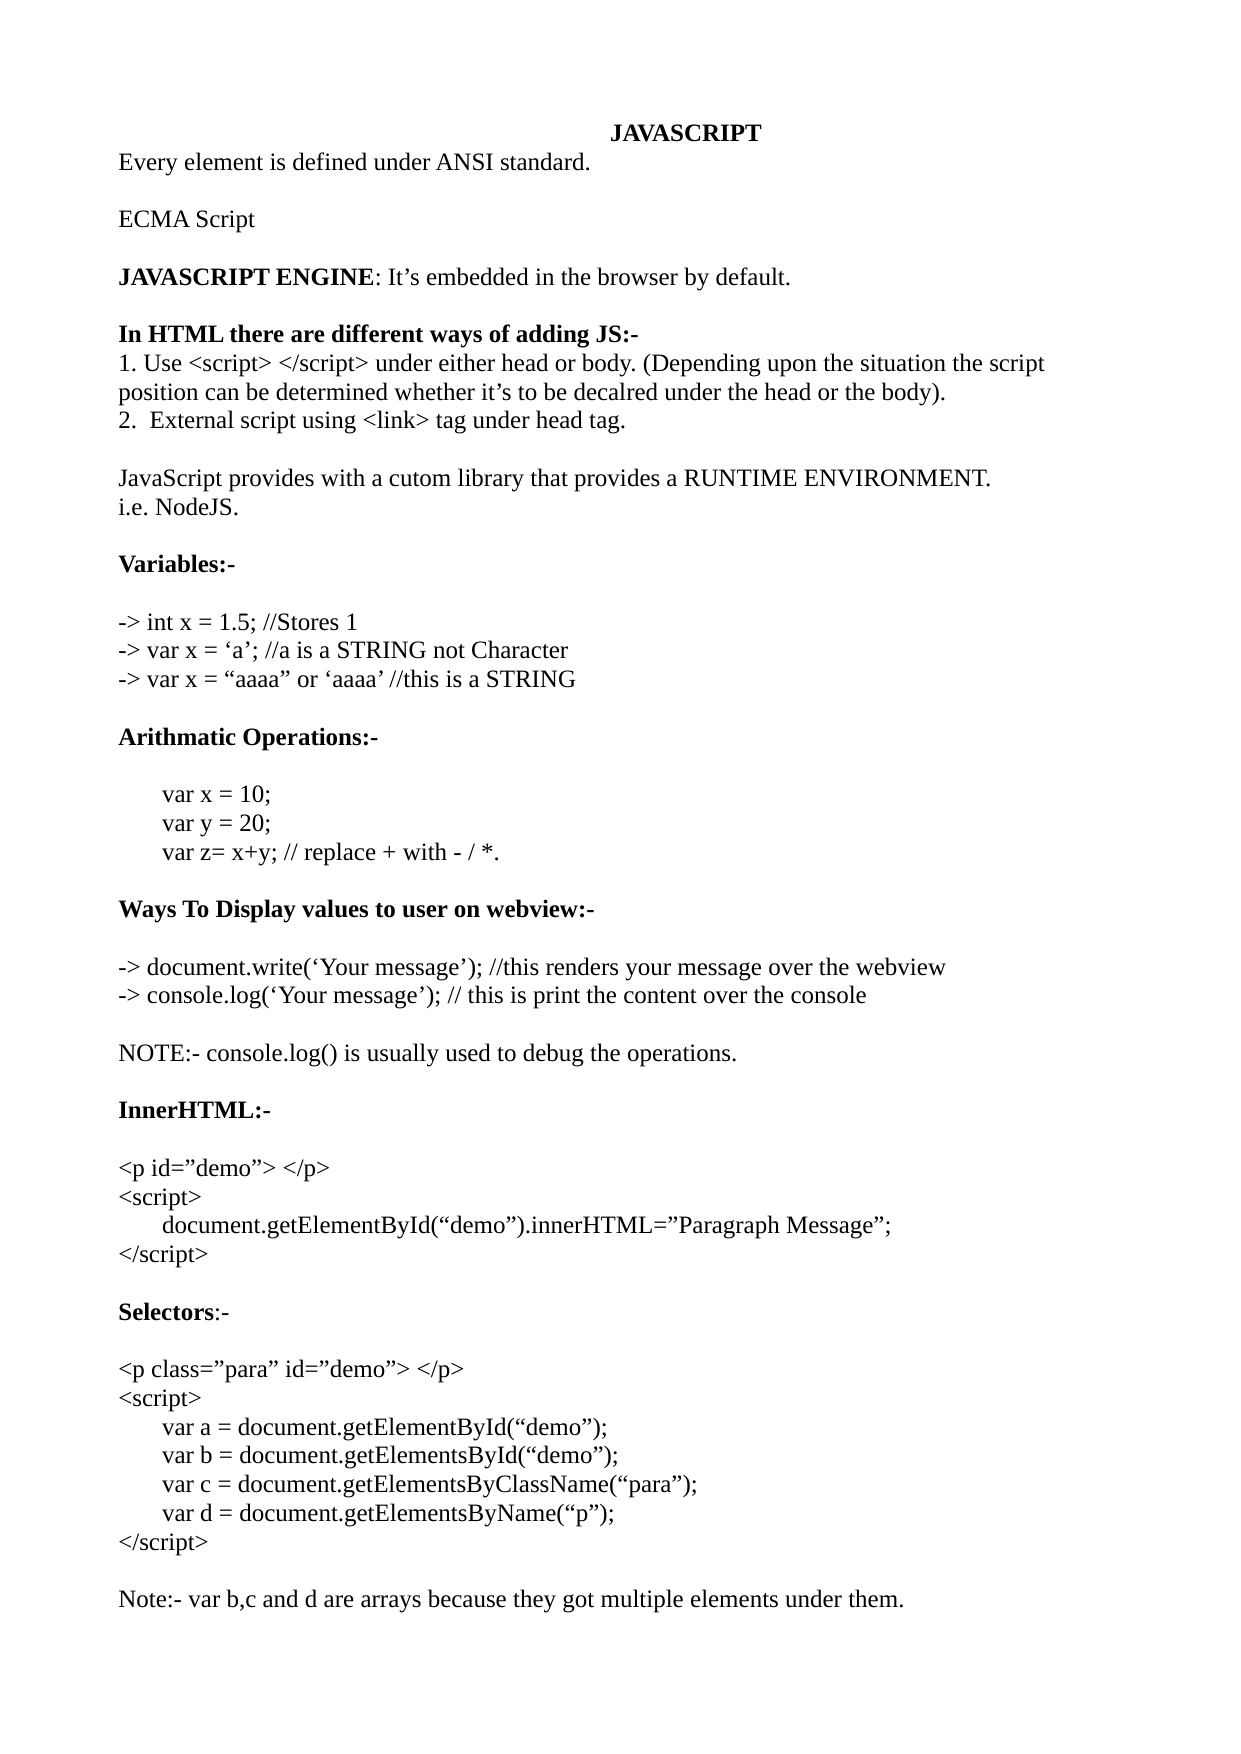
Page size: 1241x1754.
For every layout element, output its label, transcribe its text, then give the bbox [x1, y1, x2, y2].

text JAVASCRIPT [118, 118, 1122, 147]
text <script> [118, 1383, 1122, 1412]
text -> document.write(‘Your message’); //this renders your message over the webview [118, 952, 1122, 981]
text Every element is defined under ANSI standard. [118, 147, 1122, 176]
text Note:- var b,c and d are arrays because they got multiple elements under them. [118, 1584, 1122, 1613]
text <p id=”demo”> </p> [118, 1153, 1122, 1182]
text 2. External script using <link> tag under head tag. [118, 406, 1122, 434]
text var a = document.getElementById(“demo”); [118, 1412, 1122, 1441]
text Arithmatic Operations:- [118, 722, 1122, 751]
text InnerHTML:- [118, 1096, 1122, 1124]
text var z= x+y; // replace + with - / *. [118, 837, 1122, 866]
text Ways To Display values to user on webview:- [118, 894, 1122, 923]
text Selectors:- [118, 1297, 1122, 1326]
text i.e. NodeJS. [118, 492, 1122, 521]
text var c = document.getElementsByClassName(“para”); [118, 1469, 1122, 1498]
text </script> [118, 1527, 1122, 1556]
text NOTE:- console.log() is usually used to debug the operations. [118, 1038, 1122, 1067]
text <p class=”para” id=”demo”> </p> [118, 1354, 1122, 1383]
text document.getElementById(“demo”).innerHTML=”Paragraph Message”; [118, 1211, 1122, 1239]
text var d = document.getElementsByName(“p”); [118, 1498, 1122, 1527]
text -> var x = “aaaa” or ‘aaaa’ //this is a STRING [118, 664, 1122, 693]
text <script> [118, 1182, 1122, 1211]
text JAVASCRIPT ENGINE: It’s embedded in the browser by default. [118, 262, 1122, 291]
text var x = 10; [118, 779, 1122, 808]
text Variables:- [118, 549, 1122, 578]
text -> var x = ‘a’; //a is a STRING not Character [118, 636, 1122, 664]
text var y = 20; [118, 808, 1122, 837]
text </script> [118, 1239, 1122, 1268]
text 1. Use <script> </script> under either head or body. (Depending upon the situation the script position can be determined whether it’s to be decalred under the head or the body). [118, 348, 1122, 406]
text -> int x = 1.5; //Stores 1 [118, 607, 1122, 636]
text -> console.log(‘Your message’); // this is print the content over the console [118, 981, 1122, 1009]
text JavaScript provides with a cutom library that provides a RUNTIME ENVIRONMENT. [118, 463, 1122, 492]
text In HTML there are different ways of adding JS:- [118, 319, 1122, 348]
text ECMA Script [118, 204, 1122, 233]
text var b = document.getElementsById(“demo”); [118, 1441, 1122, 1469]
